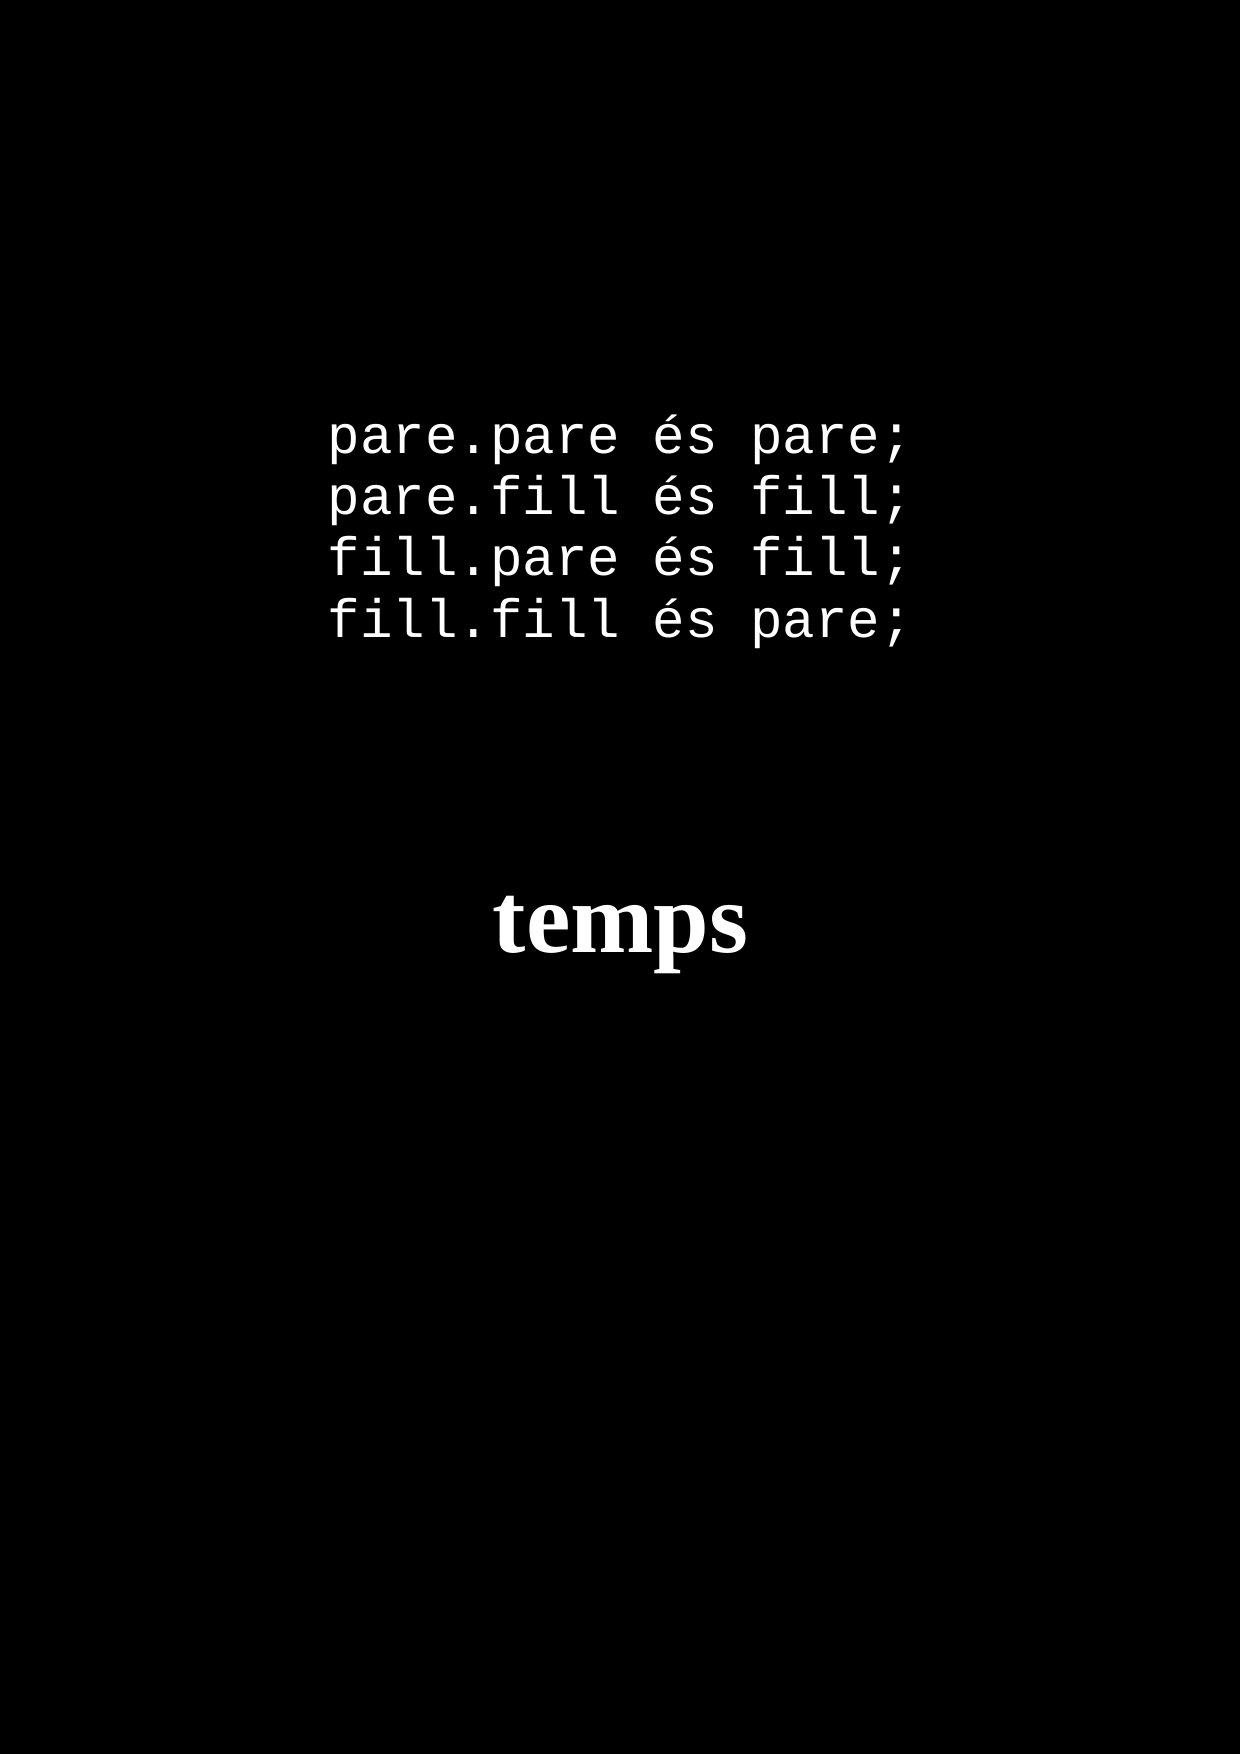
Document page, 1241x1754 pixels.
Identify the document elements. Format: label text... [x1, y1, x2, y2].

text pare.pare és pare; [59, 408, 1181, 469]
text temps [59, 859, 1181, 974]
text fill.pare és fill; fill.fill és pare; [59, 531, 1181, 653]
text pare.fill és fill; [59, 469, 1181, 531]
